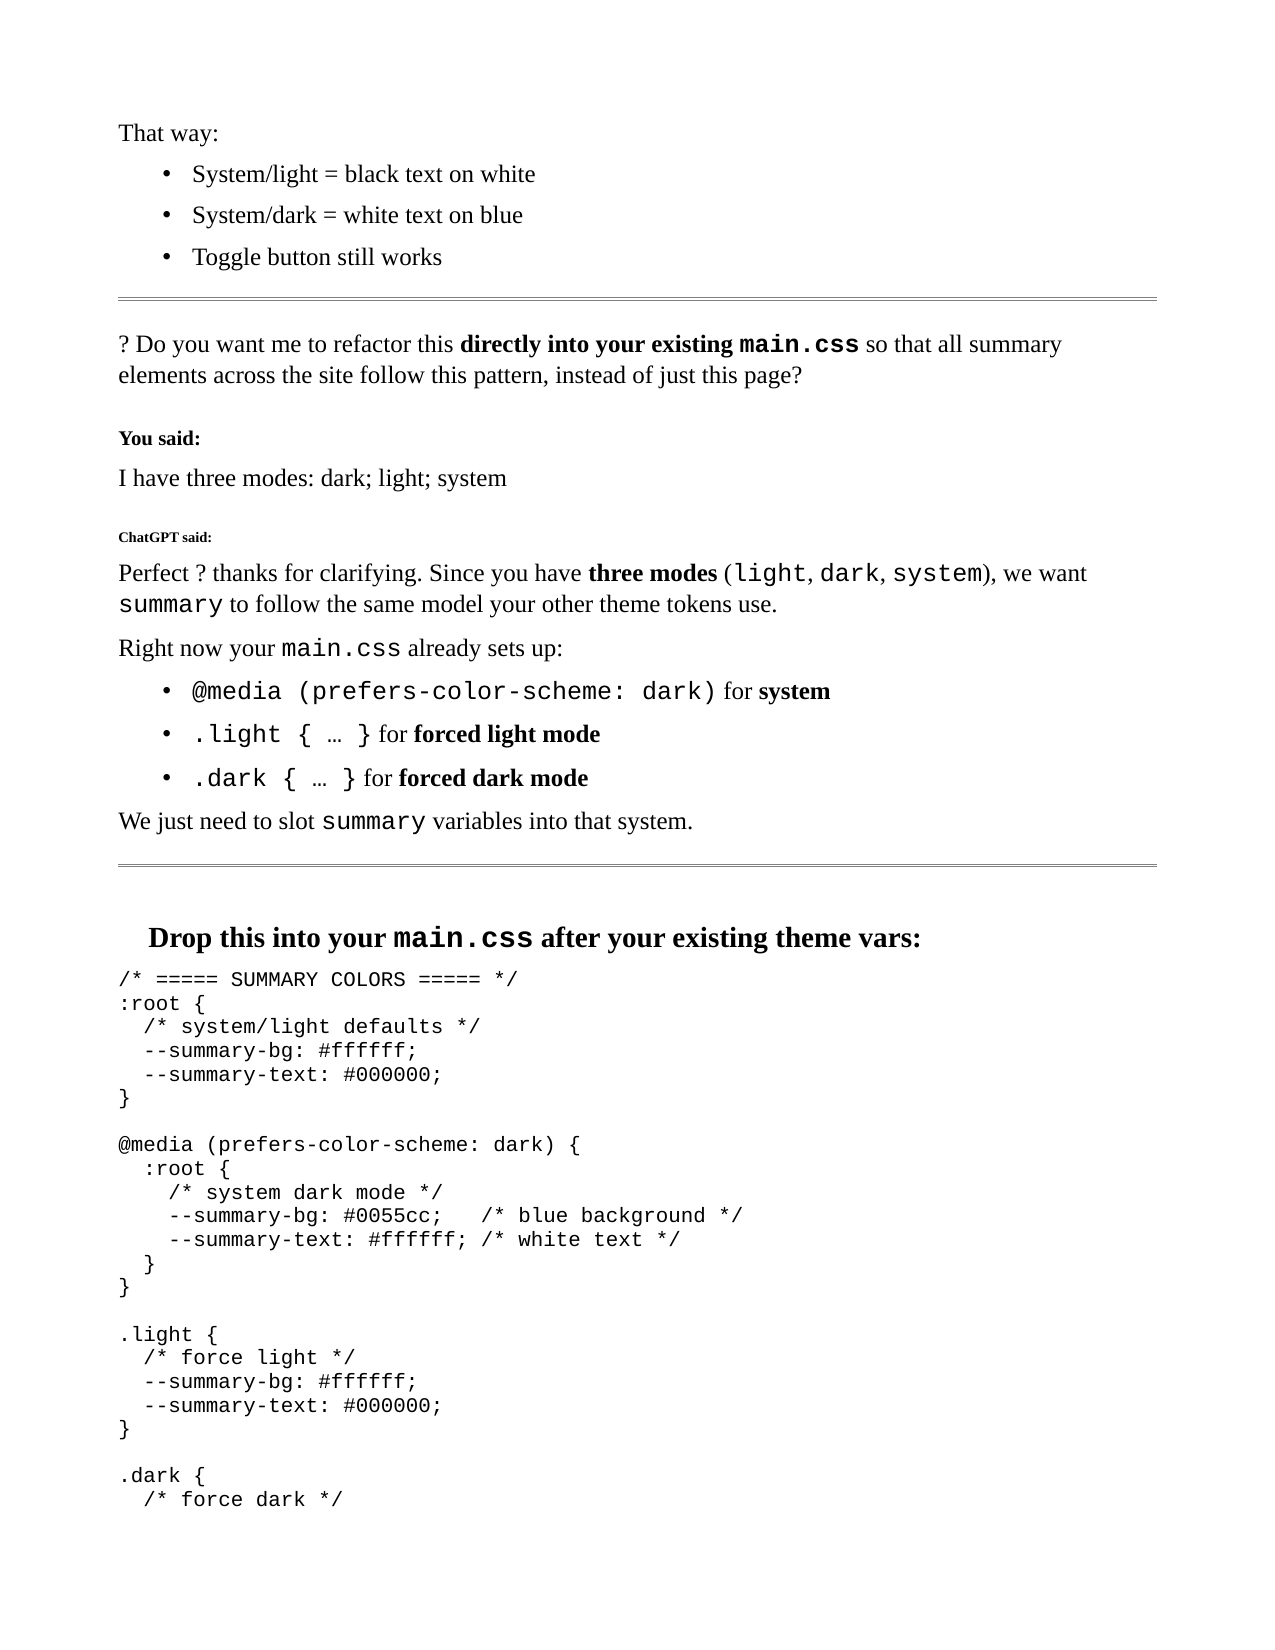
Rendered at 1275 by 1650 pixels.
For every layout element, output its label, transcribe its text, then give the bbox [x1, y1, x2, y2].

list Toggle button still works [162, 242, 1157, 271]
text --summary-bg: #0055cc; /* blue background */ [118, 1205, 1157, 1229]
list .dark { … } for forced dark mode [162, 763, 1157, 793]
subtitle ✅ Drop this into your main.css after your existing theme vars: [118, 920, 1157, 956]
text .light { [118, 1324, 1157, 1347]
text Right now your main.css already sets up: [118, 633, 1157, 663]
text ? Do you want me to refactor this directly into your existing main.css so that all summary elements across the site follow this pattern, instead of just this page? [118, 329, 1157, 389]
text /* system dark mode */ [118, 1182, 1157, 1205]
text /* force light */ [118, 1347, 1157, 1371]
text :root { [118, 1158, 1157, 1182]
text } [118, 1276, 1157, 1300]
text I have three modes: dark; light; system [118, 463, 1157, 492]
subtitle ChatGPT said: [118, 529, 1157, 546]
text } [118, 1253, 1157, 1276]
list System/dark = white text on blue [162, 201, 1157, 229]
list @media (prefers-color-scheme: dark) for system [162, 676, 1157, 707]
text :root { [118, 993, 1157, 1016]
text --summary-bg: #ffffff; [118, 1371, 1157, 1394]
subtitle You said: [118, 426, 1157, 450]
text We just need to slot summary variables into that system. [118, 806, 1157, 837]
text Perfect ? thanks for clarifying. Since you have three modes (light, dark, system), we want summary to follow the same model your other theme tokens use. [118, 558, 1157, 620]
text --summary-text: #000000; [118, 1394, 1157, 1418]
text } [118, 1087, 1157, 1111]
text --summary-bg: #ffffff; [118, 1040, 1157, 1063]
text /* force dark */ [118, 1489, 1157, 1513]
text .dark { [118, 1466, 1157, 1489]
text --summary-text: #000000; [118, 1063, 1157, 1087]
text @media (prefers-color-scheme: dark) { [118, 1134, 1157, 1158]
text /* system/light defaults */ [118, 1016, 1157, 1040]
list .light { … } for forced light mode [162, 719, 1157, 750]
text --summary-text: #ffffff; /* white text */ [118, 1229, 1157, 1253]
text } [118, 1418, 1157, 1442]
list System/light = black text on white [162, 159, 1157, 188]
text That way: [118, 118, 1157, 147]
text /* ===== SUMMARY COLORS ===== */ [118, 969, 1157, 993]
